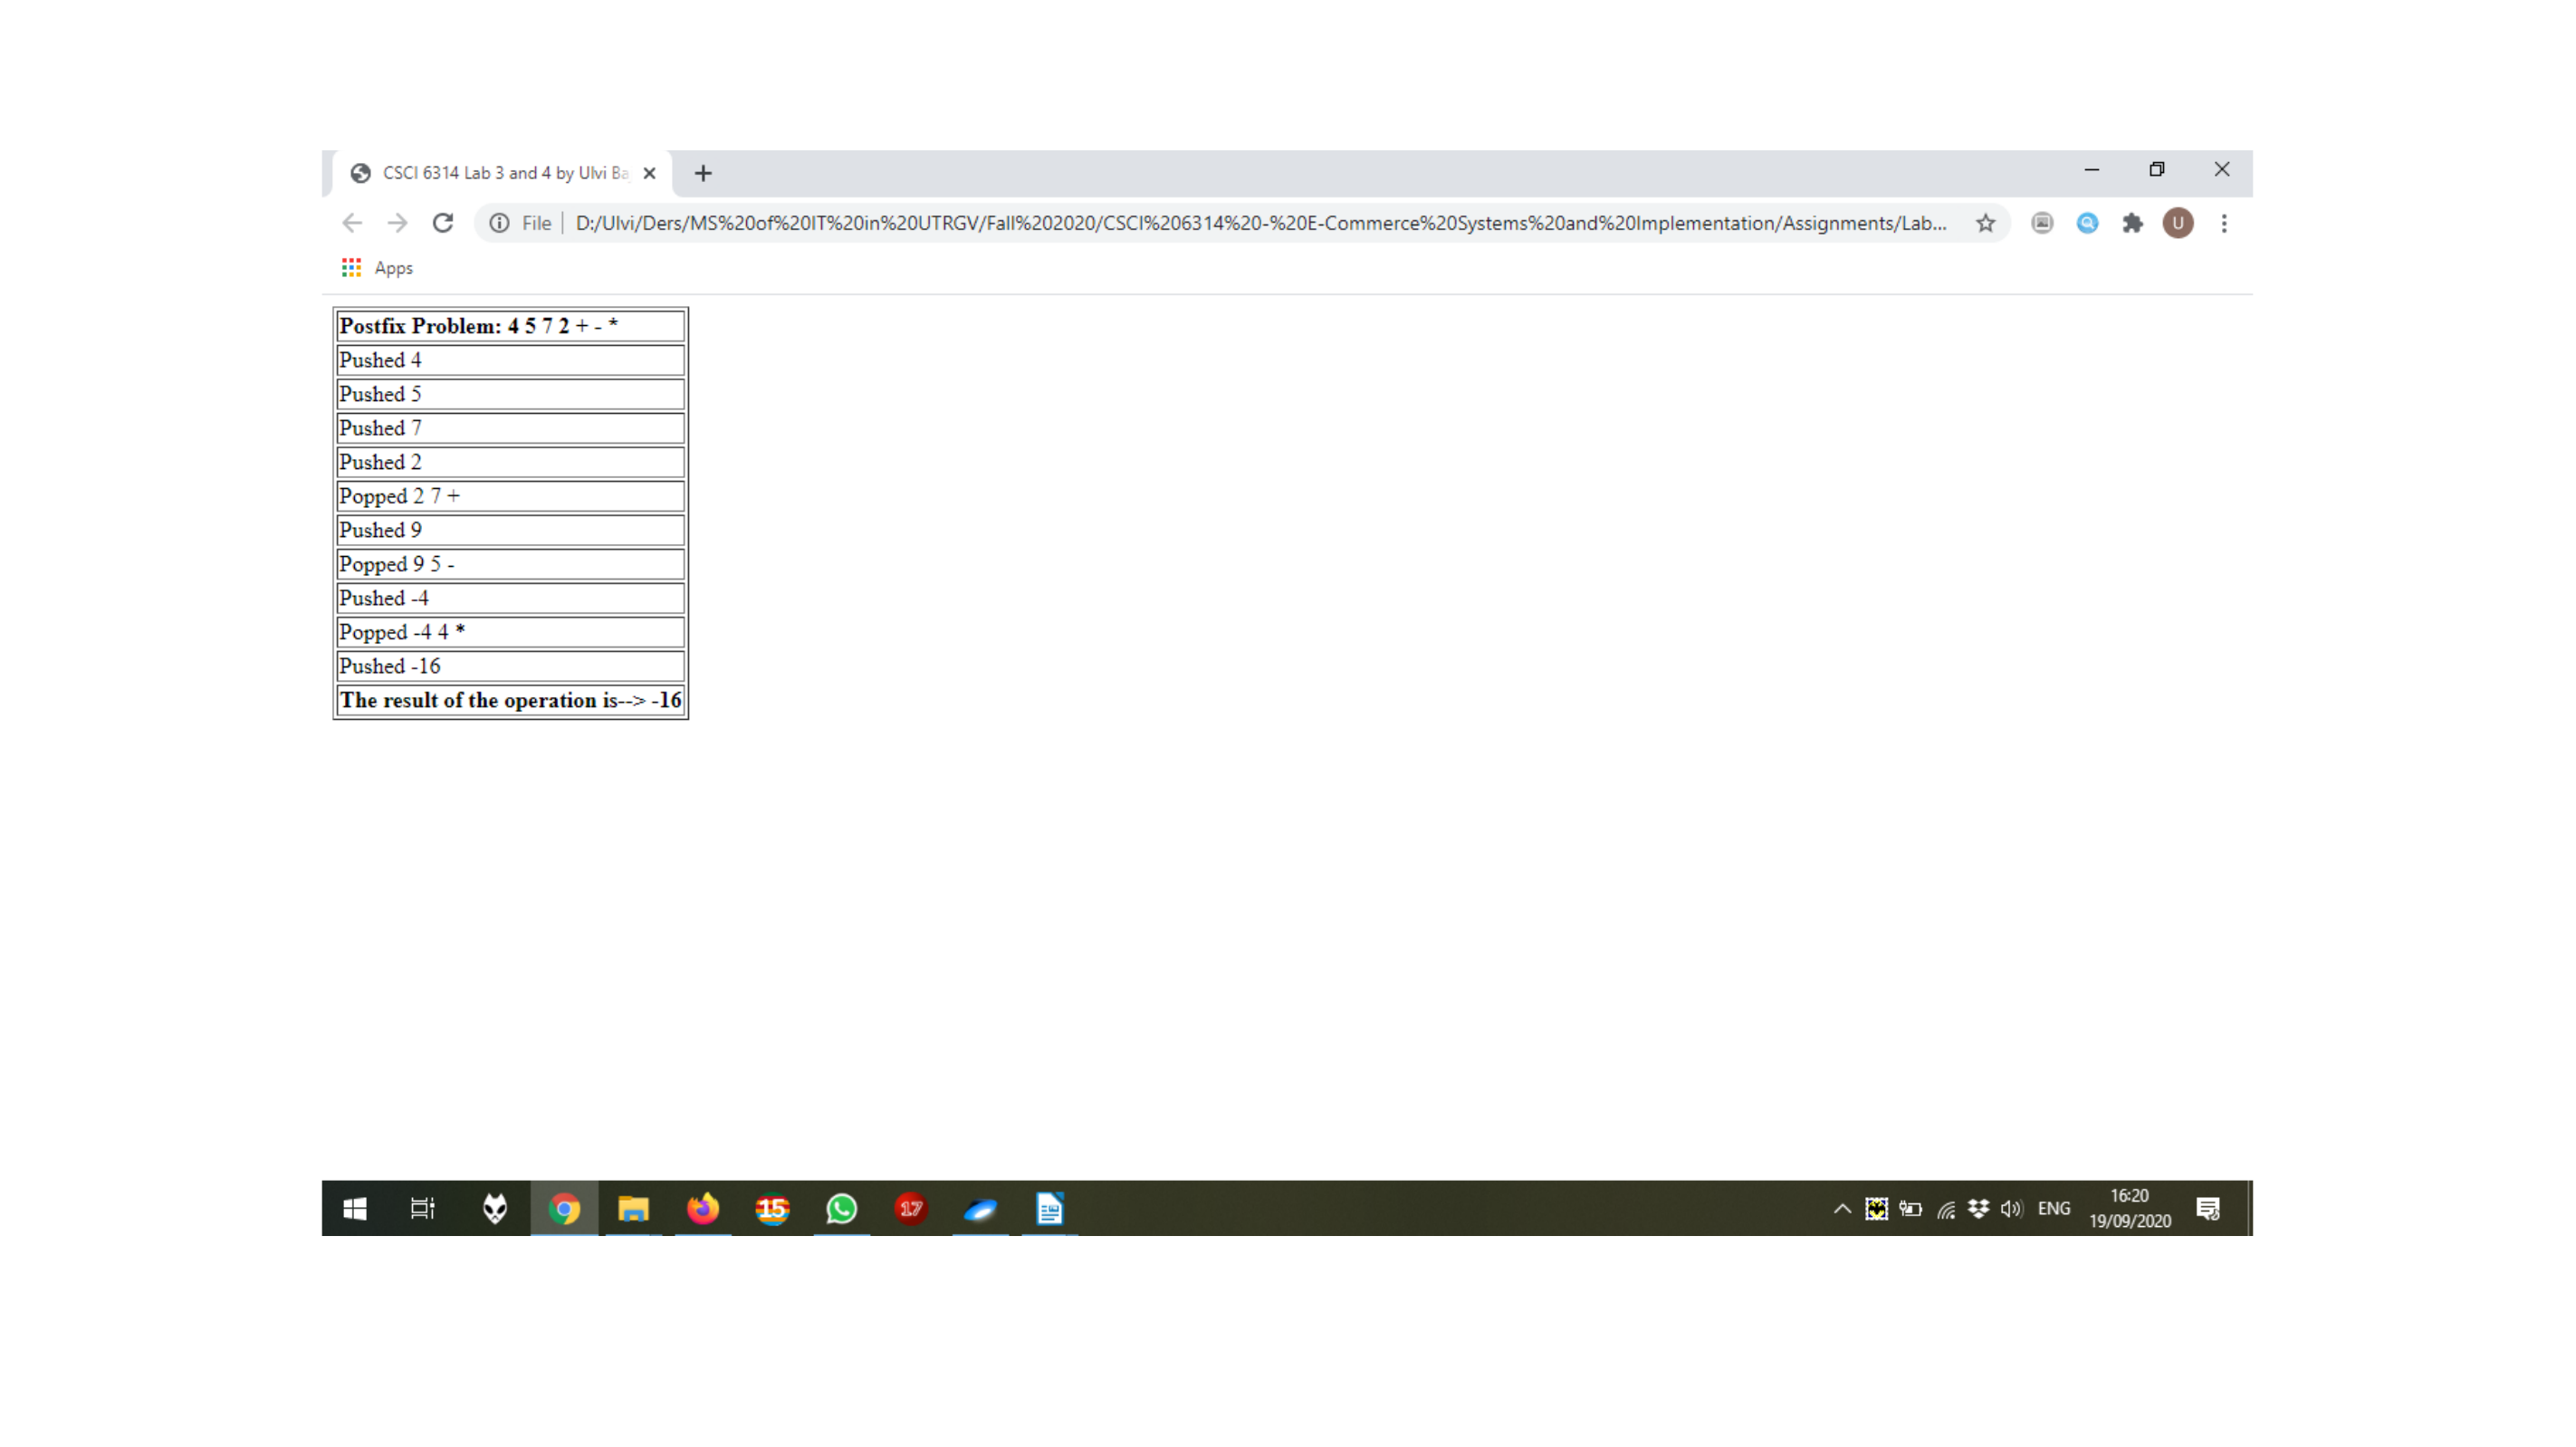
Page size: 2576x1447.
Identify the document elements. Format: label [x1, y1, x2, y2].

picture [321, 150, 2254, 1236]
